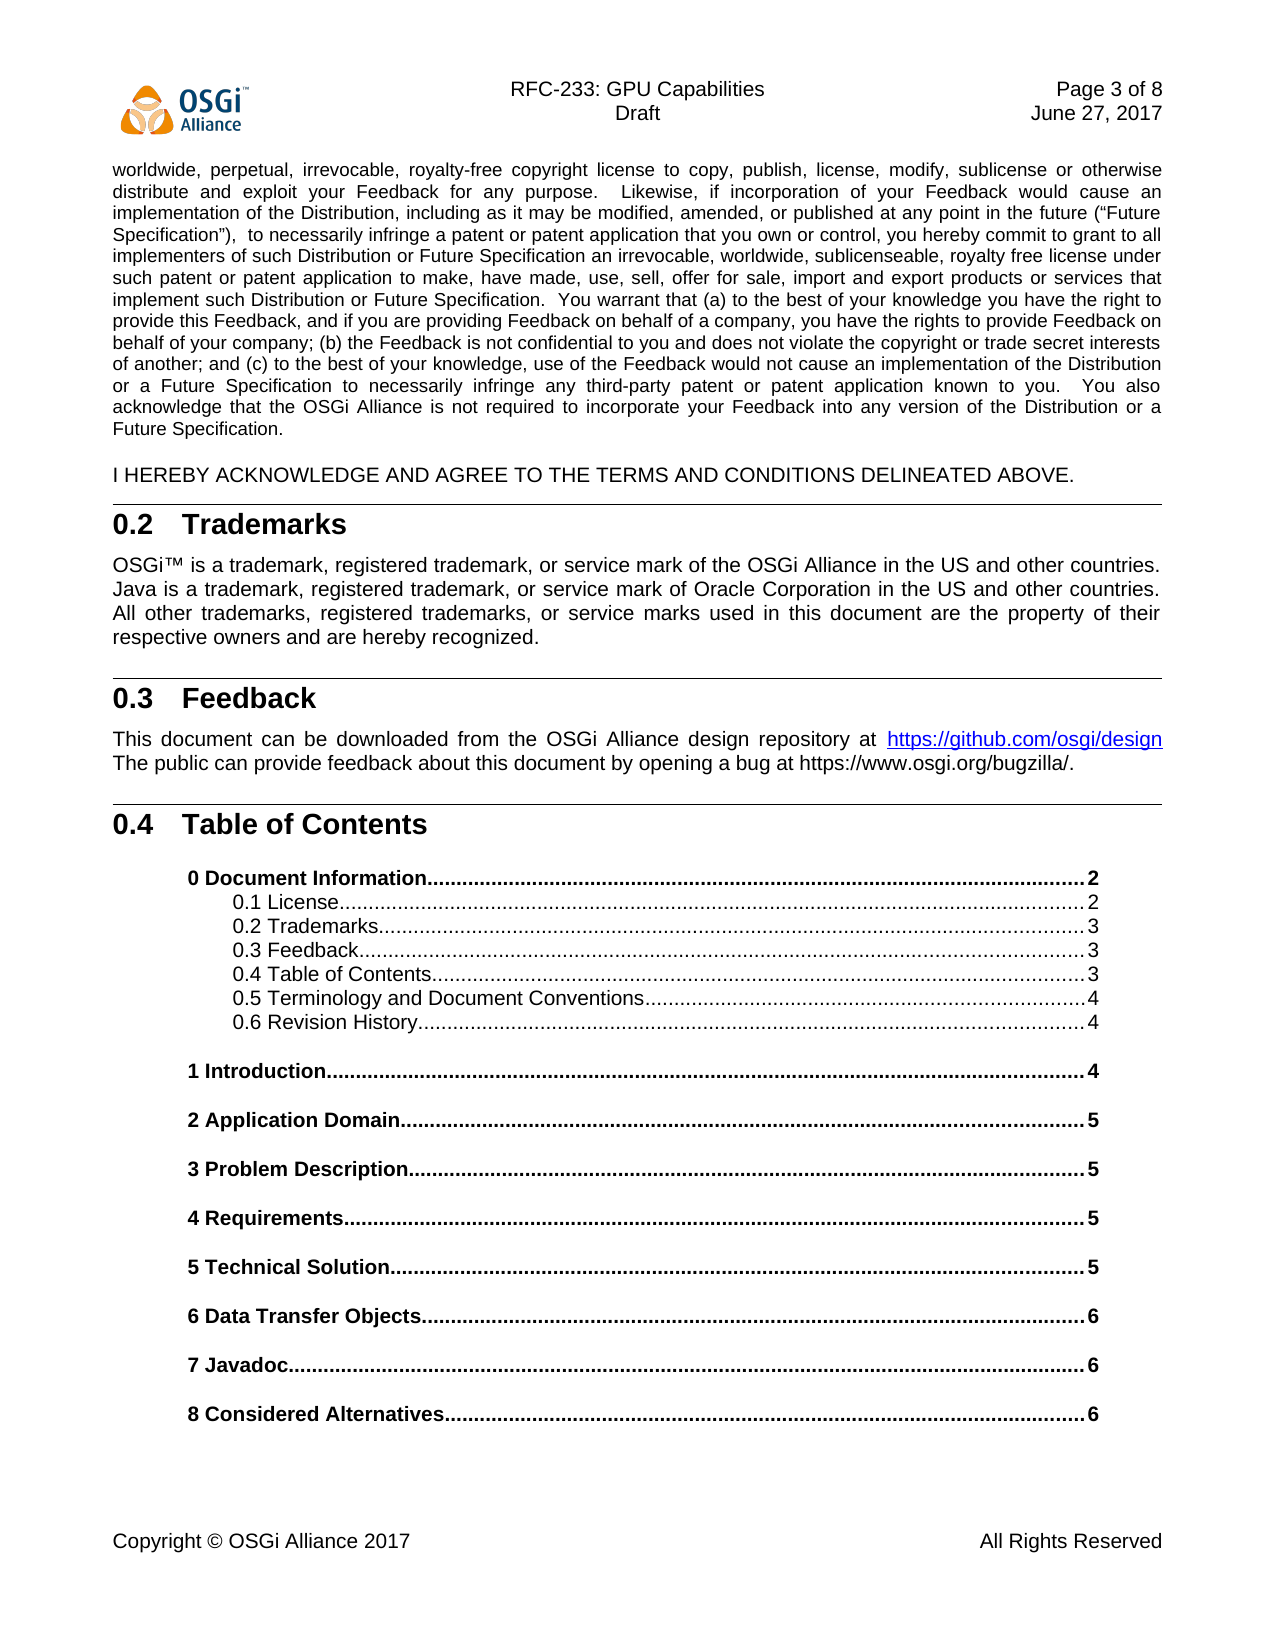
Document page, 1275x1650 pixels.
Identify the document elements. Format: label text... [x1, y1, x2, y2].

text 7 Javadoc 6 [187, 1352, 1162, 1376]
text 0.1 License 2 [232, 890, 1162, 914]
text 0 Document Information 2 [187, 866, 1162, 890]
text 2 Application Domain 5 [187, 1108, 1162, 1132]
text 0.6 Revision History 4 [232, 1010, 1162, 1034]
subtitle Table of Contents [112, 805, 1162, 841]
text worldwide, perpetual, irrevocable, royalty-free copyright license to copy, publish, license, modify, sublicense or otherwise distribute and exploit your Feedback for any purpose. Likewise, if incorporation of your Feedback would cause an implementation of the Distribution, including as it may be modified, amended, or published at any point in the future (“Future Specification”), to necessarily infringe a patent or patent application that you own or control, you hereby commit to grant to all implementers of such Distribution or Future Specification an irrevocable, worldwide, sublicenseable, royalty free license under such patent or patent application to make, have made, use, sell, offer for sale, import and export products or services that implement such Distribution or Future Specification. You warrant that (a) to the best of your knowledge you have the right to provide this Feedback, and if you are providing Feedback on behalf of a company, you have the rights to provide Feedback on behalf of your company; (b) the Feedback is not confidential to you and does not violate the copyright or trade secret interests of another; and (c) to the best of your knowledge, use of the Feedback would not cause an implementation of the Distribution or a Future Specification to necessarily infringe any third-party patent or patent application known to you. You also acknowledge that the OSGi Alliance is not required to incorporate your Feedback into any version of the Distribution or a Future Specification. [112, 159, 1162, 439]
text 0.2 Trademarks 3 [232, 914, 1162, 938]
text 5 Technical Solution 5 [187, 1254, 1162, 1278]
text 0.3 Feedback 3 [232, 938, 1162, 962]
text I HEREBY ACKNOWLEDGE AND AGREE TO THE TERMS AND CONDITIONS DELINEATED ABOVE. [112, 463, 1162, 487]
text OSGi™ is a trademark, registered trademark, or service mark of the OSGi Alliance in the US and other countries. Java is a trademark, registered trademark, or service mark of Oracle Corporation in the US and other countries. All other trademarks, registered trademarks, or service marks used in this document are the property of their respective owners and are hereby recognized. [112, 553, 1162, 649]
subtitle Trademarks [112, 505, 1162, 541]
text 8 Considered Alternatives 6 [187, 1401, 1162, 1425]
text 1 Introduction 4 [187, 1059, 1162, 1083]
text 4 Requirements 5 [187, 1206, 1162, 1229]
subtitle Feedback [112, 679, 1162, 715]
picture [113, 78, 257, 142]
text This document can be downloaded from the OSGi Alliance design repository at https://github.com/osgi/design The public can provide feedback about this document by opening a bug at https://www.osgi.org/bugzilla/. [112, 727, 1162, 775]
text 3 Problem Description 5 [187, 1157, 1162, 1181]
text 0.4 Table of Contents 3 [232, 962, 1162, 986]
text 0.5 Terminology and Document Conventions 4 [232, 986, 1162, 1010]
text 6 Data Transfer Objects 6 [187, 1303, 1162, 1327]
